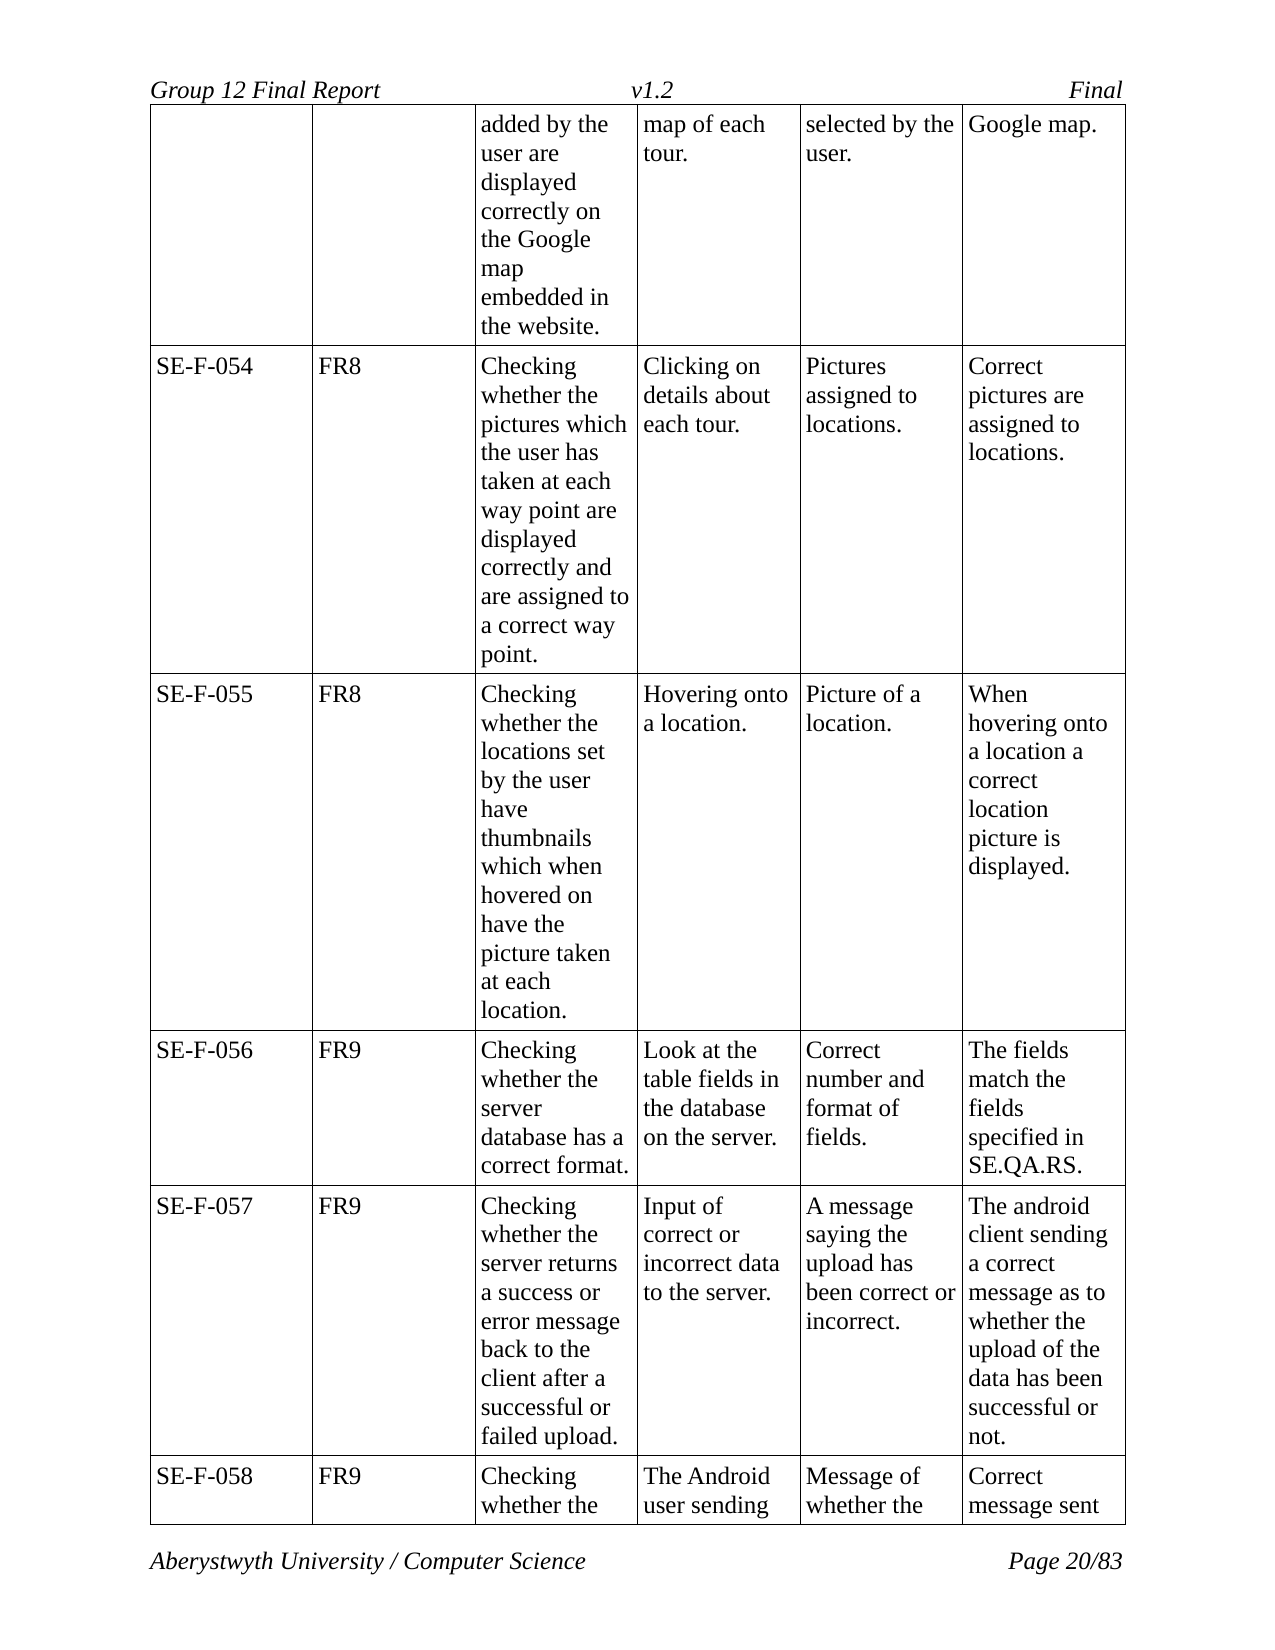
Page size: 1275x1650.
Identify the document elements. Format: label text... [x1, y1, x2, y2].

table_cell SE-F-056 [151, 1031, 312, 1185]
table_cell Checking whether the server database has a correct format. [476, 1031, 637, 1185]
table_cell Checking whether the [476, 1456, 637, 1524]
table_cell [151, 105, 312, 345]
table_cell Correct message sent [963, 1456, 1125, 1524]
table_cell Message of whether the [801, 1456, 962, 1524]
table_cell map of each tour. [638, 105, 800, 345]
table_cell SE-F-054 [151, 346, 312, 673]
table_cell FR8 [313, 346, 475, 673]
table_cell Checking whether the server returns a success or error message back to the client after a successful or failed upload. [476, 1186, 637, 1455]
table_cell Hovering onto a location. [638, 674, 800, 1030]
table_cell SE-F-058 [151, 1456, 312, 1524]
table_cell FR9 [313, 1031, 475, 1185]
table_cell Pictures assigned to locations. [801, 346, 962, 673]
table_cell Correct number and format of fields. [801, 1031, 962, 1185]
table_cell Input of correct or incorrect data to the server. [638, 1186, 800, 1455]
table_cell When hovering onto a location a correct location picture is displayed. [963, 674, 1125, 1030]
table_cell FR9 [313, 1186, 475, 1455]
table_cell FR9 [313, 1456, 475, 1524]
table_cell Google map. [963, 105, 1125, 345]
table_cell Picture of a location. [801, 674, 962, 1030]
table_cell Clicking on details about each tour. [638, 346, 800, 673]
table_cell The android client sending a correct message as to whether the upload of the data has been successful or not. [963, 1186, 1125, 1455]
table_cell [313, 105, 475, 345]
table_cell The Android user sending [638, 1456, 800, 1524]
table_cell selected by the user. [801, 105, 962, 345]
table_cell SE-F-057 [151, 1186, 312, 1455]
table_cell Correct pictures are assigned to locations. [963, 346, 1125, 673]
table_cell Checking whether the pictures which the user has taken at each way point are displayed correctly and are assigned to a correct way point. [476, 346, 637, 673]
table_cell Checking whether the locations set by the user have thumbnails which when hovered on have the picture taken at each location. [476, 674, 637, 1030]
table_cell FR8 [313, 674, 475, 1030]
table_cell Look at the table fields in the database on the server. [638, 1031, 800, 1185]
table_cell added by the user are displayed correctly on the Google map embedded in the website. [476, 105, 637, 345]
table_cell A message saying the upload has been correct or incorrect. [801, 1186, 962, 1455]
table_cell The fields match the fields specified in SE.QA.RS. [963, 1031, 1125, 1185]
table_cell SE-F-055 [151, 674, 312, 1030]
